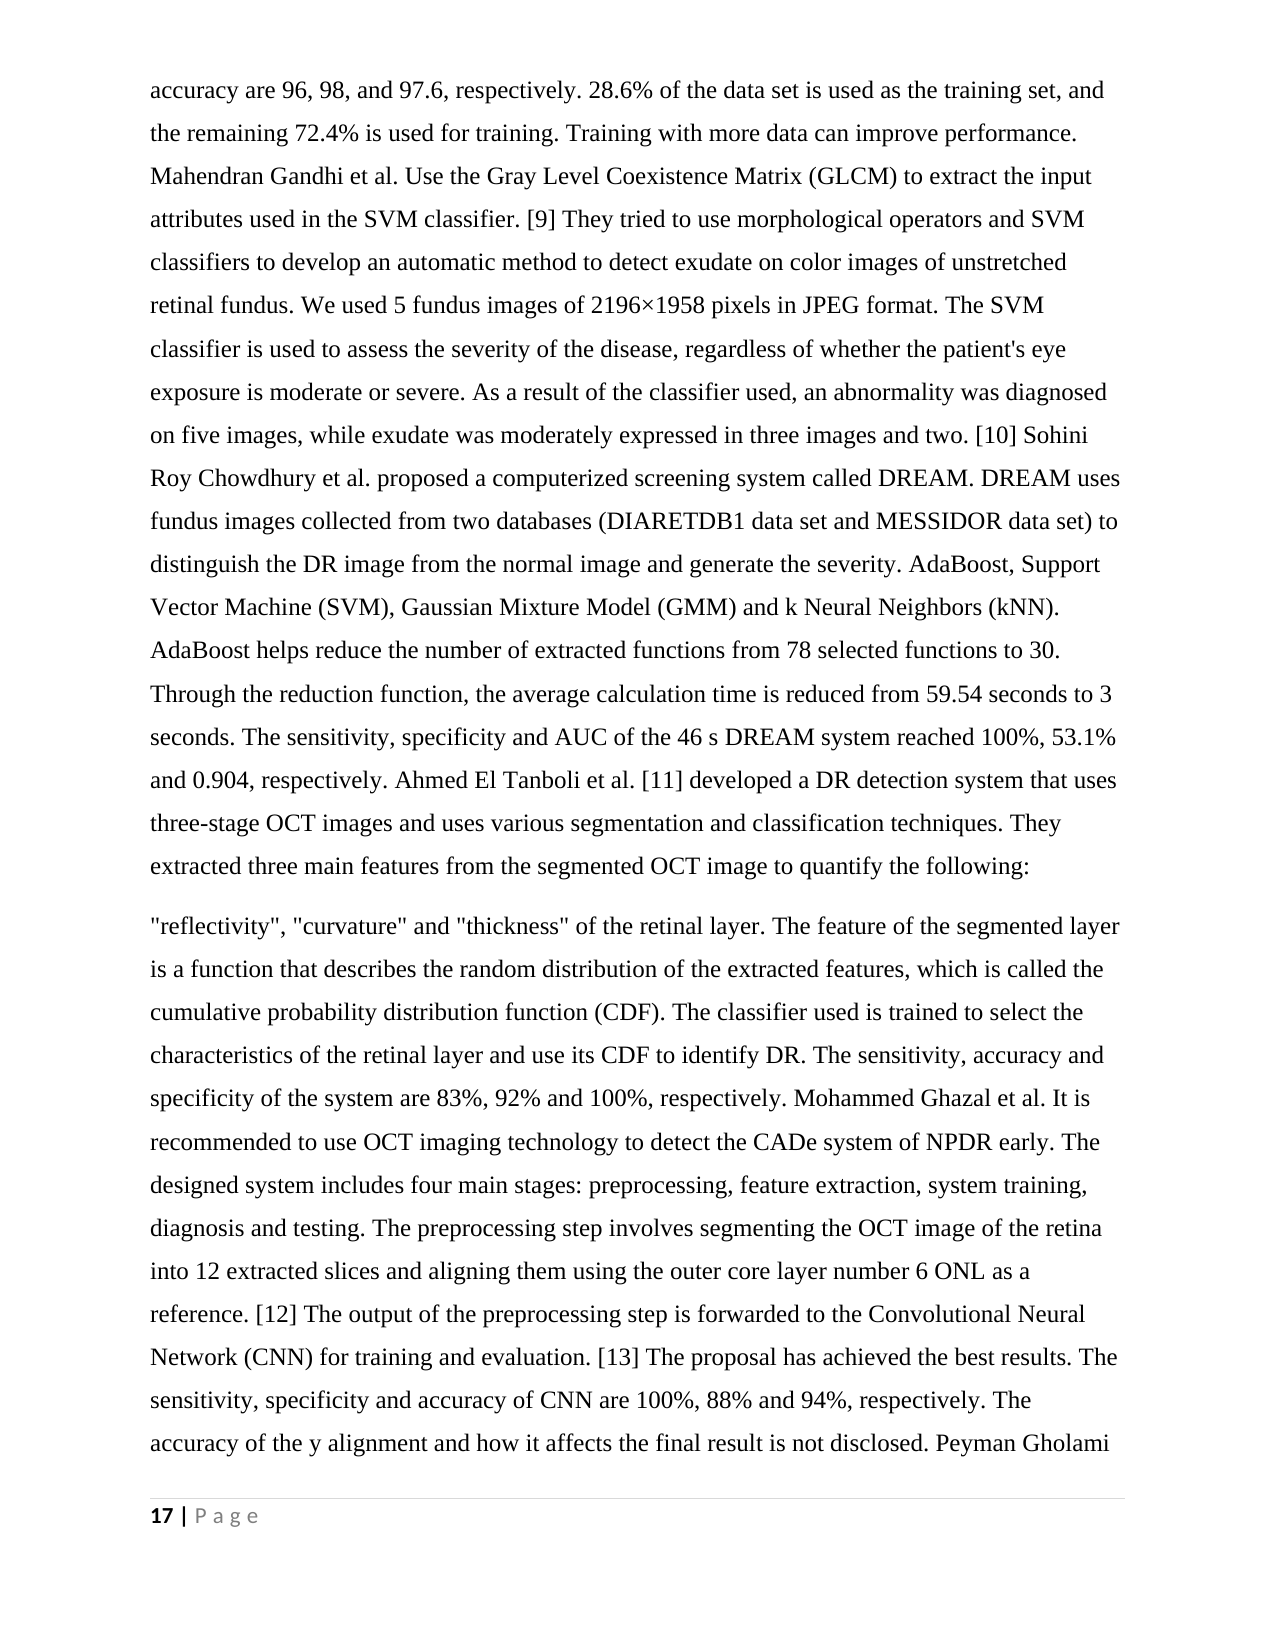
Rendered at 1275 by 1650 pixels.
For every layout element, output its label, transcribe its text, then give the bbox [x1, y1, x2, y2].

text accuracy are 96, 98, and 97.6, respectively. 28.6% of the data set is used as the training set, and the remaining 72.4% is used for training. Training with more data can improve performance. Mahendran Gandhi et al. Use the Gray Level Coexistence Matrix (GLCM) to extract the input attributes used in the SVM classifier. [9] They tried to use morphological operators and SVM classifiers to develop an automatic method to detect exudate on color images of unstretched retinal fundus. We used 5 fundus images of 2196×1958 pixels in JPEG format. The SVM classifier is used to assess the severity of the disease, regardless of whether the patient's eye exposure is moderate or severe. As a result of the classifier used, an abnormality was diagnosed on five images, while exudate was moderately expressed in three images and two. [10] Sohini Roy Chowdhury et al. proposed a computerized screening system called DREAM. DREAM uses fundus images collected from two databases (DIARETDB1 data set and MESSIDOR data set) to distinguish the DR image from the normal image and generate the severity. AdaBoost, Support Vector Machine (SVM), Gaussian Mixture Model (GMM) and k Neural Neighbors (kNN). AdaBoost helps reduce the number of extracted functions from 78 selected functions to 30. Through the reduction function, the average calculation time is reduced from 59.54 seconds to 3 seconds. The sensitivity, specificity and AUC of the 46 s DREAM system reached 100%, 53.1% and 0.904, respectively. Ahmed El Tanboli et al. [11] developed a DR detection system that uses three-stage OCT images and uses various segmentation and classification techniques. They extracted three main features from the segmented OCT image to quantify the following: [150, 75, 1125, 880]
text "reflectivity", "curvature" and "thickness" of the retinal layer. The feature of the segmented layer is a function that describes the random distribution of the extracted features, which is called the cumulative probability distribution function (CDF). The classifier used is trained to select the characteristics of the retinal layer and use its CDF to identify DR. The sensitivity, accuracy and specificity of the system are 83%, 92% and 100%, respectively. Mohammed Ghazal et al. It is recommended to use OCT imaging technology to detect the CADe system of NPDR early. The designed system includes four main stages: preprocessing, feature extraction, system training, diagnosis and testing. The preprocessing step involves segmenting the OCT image of the retina into 12 extracted slices and aligning them using the outer core layer number 6 ONL as a reference. [12] The output of the preprocessing step is forwarded to the Convolutional Neural Network (CNN) for training and evaluation. [13] The proposal has achieved the best results. The sensitivity, specificity and accuracy of CNN are 100%, 88% and 94%, respectively. The accuracy of the y alignment and how it affects the final result is not disclosed. Peyman Gholami [150, 911, 1125, 1457]
